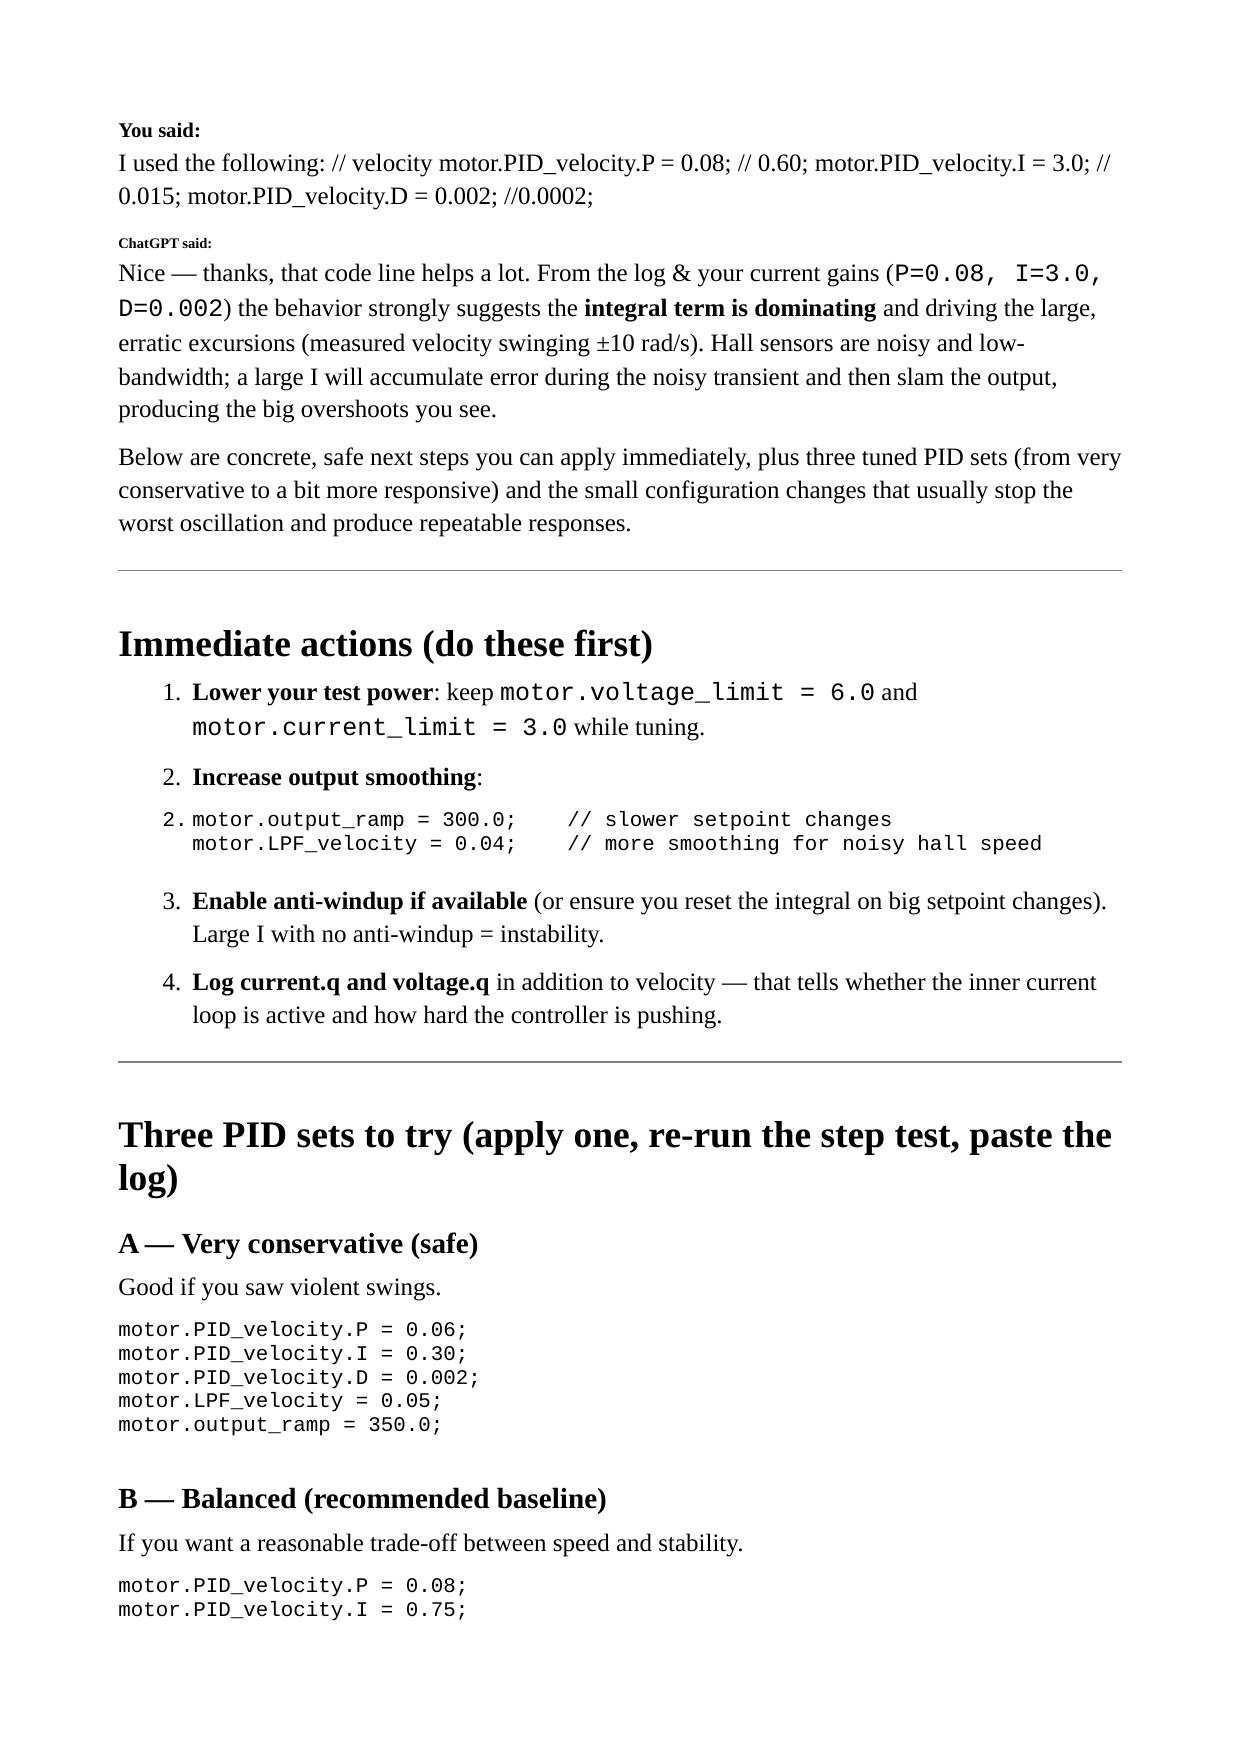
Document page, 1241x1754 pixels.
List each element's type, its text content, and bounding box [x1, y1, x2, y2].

text I used the following: // velocity motor.PID_velocity.P = 0.08; // 0.60; motor.PID_velocity.I = 3.0; // 0.015; motor.PID_velocity.D = 0.002; //0.0002; [118, 148, 1122, 210]
subtitle You said: [118, 118, 1122, 142]
text motor.PID_velocity.I = 0.75; [118, 1599, 1122, 1623]
subtitle Immediate actions (do these first) [118, 621, 1122, 664]
text motor.PID_velocity.P = 0.08; [118, 1575, 1122, 1599]
text motor.PID_velocity.I = 0.30; [118, 1343, 1122, 1367]
list motor.output_ramp = 300.0; // slower setpoint changes [162, 809, 1122, 833]
subtitle Three PID sets to try (apply one, re-run the step test, paste the log) [118, 1112, 1122, 1199]
list Enable anti-windup if available (or ensure you reset the integral on big setpoint changes). Large I with no anti-windup = instability. [162, 886, 1122, 948]
list Increase output smoothing: [162, 762, 1122, 790]
text motor.output_ramp = 350.0; [118, 1414, 1122, 1438]
text motor.PID_velocity.P = 0.06; [118, 1319, 1122, 1343]
list Lower your test power: keep motor.voltage_limit = 6.0 and motor.current_limit = 3.0 while tuning. [162, 677, 1122, 742]
text Below are concrete, safe next steps you can apply immediately, plus three tuned PID sets (from very conservative to a bit more responsive) and the small configuration changes that usually stop the worst oscillation and produce repeatable responses. [118, 442, 1122, 537]
text motor.LPF_velocity = 0.05; [118, 1390, 1122, 1414]
text motor.PID_velocity.D = 0.002; [118, 1367, 1122, 1390]
subtitle ChatGPT said: [118, 235, 1122, 252]
text Nice — thanks, that code line helps a lot. From the log & your current gains (P=0.08, I=3.0, D=0.002) the behavior strongly suggests the integral term is dominating and driving the large, erratic excursions (measured velocity swinging ±10 rad/s). Hall sensors are noisy and low-bandwidth; a large I will accumulate error during the noisy transient and then slam the output, producing the big overshoots you see. [118, 258, 1122, 423]
text Good if you saw violent swings. [118, 1272, 1122, 1301]
subtitle A — Very conservative (safe) [118, 1226, 1122, 1259]
list motor.LPF_velocity = 0.04; // more smoothing for noisy hall speed [162, 833, 1122, 857]
list Log current.q and voltage.q in addition to velocity — that tells whether the inner current loop is active and how hard the controller is pushing. [162, 967, 1122, 1028]
subtitle B — Balanced (recommended baseline) [118, 1482, 1122, 1515]
text If you want a reasonable trade-off between speed and stability. [118, 1528, 1122, 1556]
